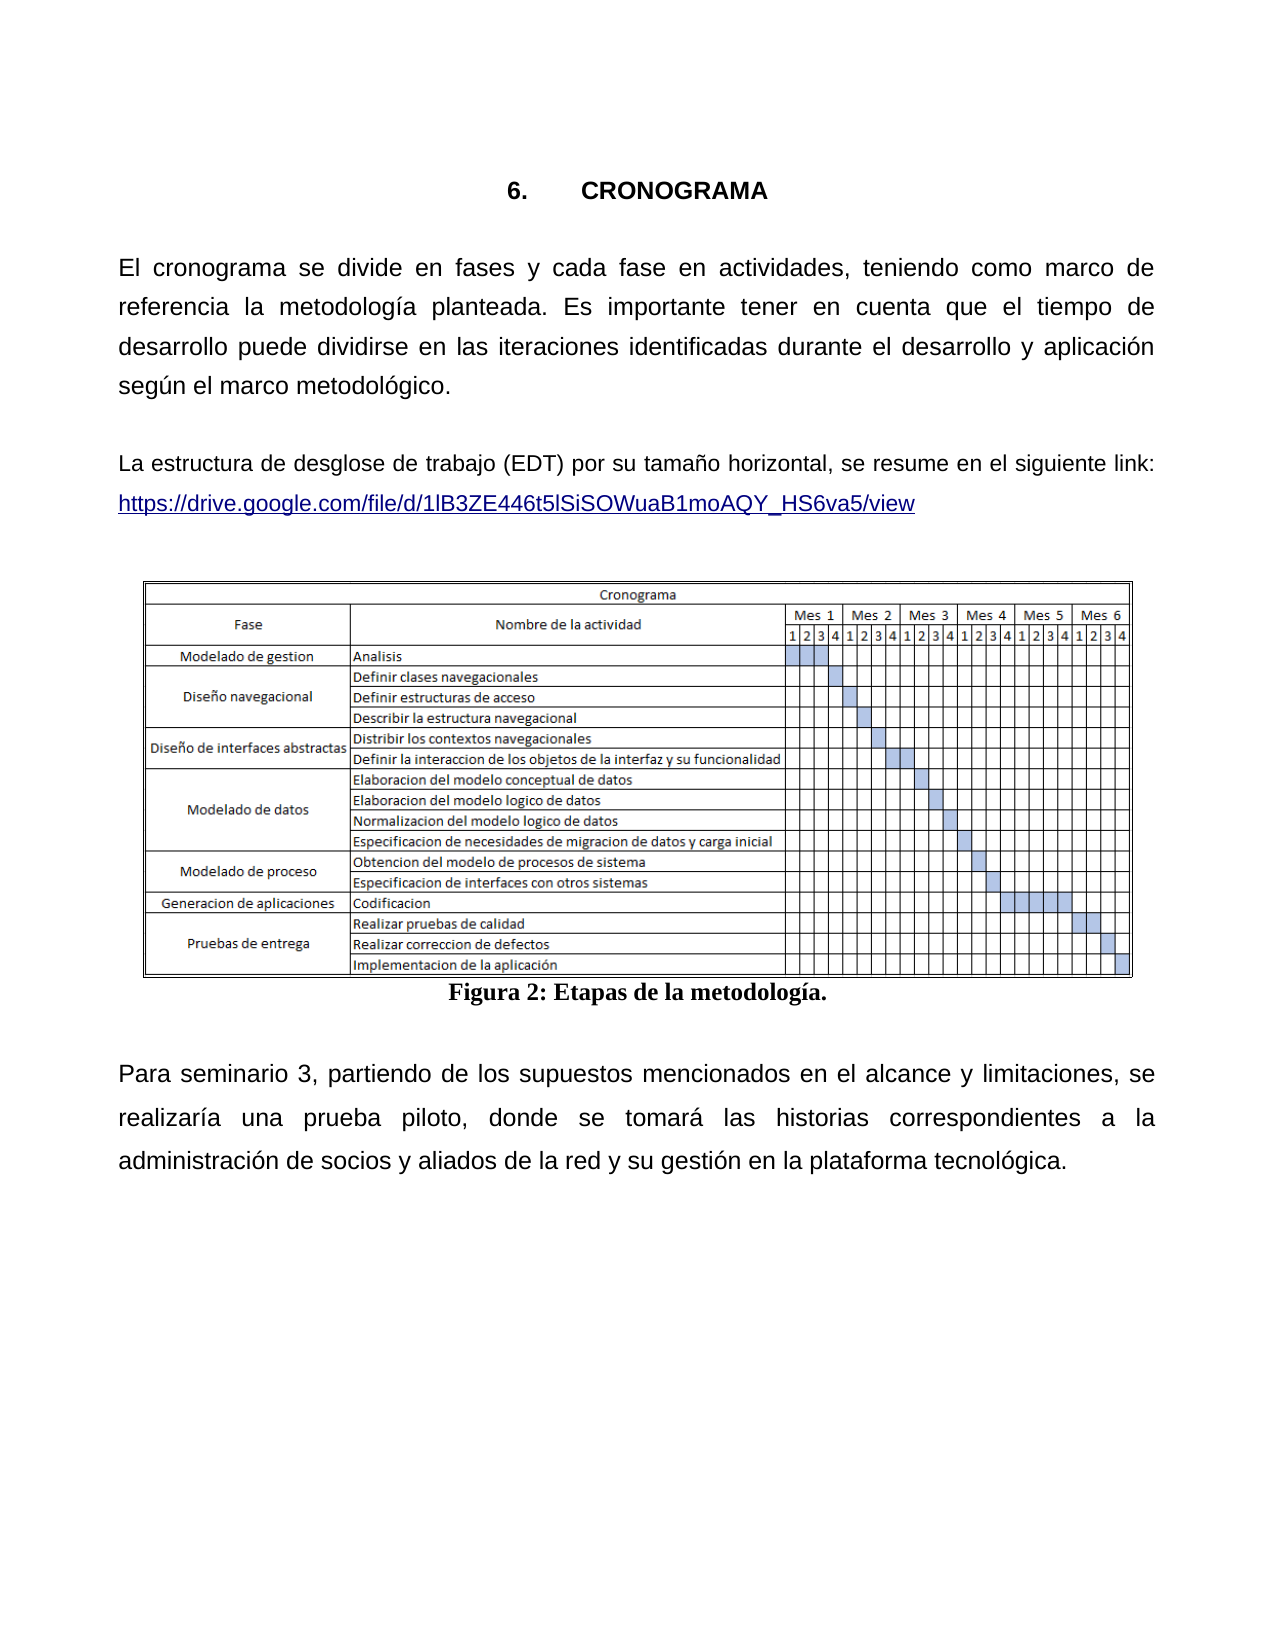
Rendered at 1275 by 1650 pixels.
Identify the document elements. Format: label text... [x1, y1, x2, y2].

picture [144, 582, 1132, 977]
text La estructura de desglose de trabajo (EDT) por su tamaño horizontal, se resume en el siguiente link: https://drive.google.com/file/d/1lB3ZE446t5lSiSOWuaB1moAQY_HS6va5/view [118, 450, 1157, 516]
text El cronograma se divide en fases y cada fase en actividades, teniendo como marco de referencia la metodología planteada. Es importante tener en cuenta que el tiempo de desarrollo puede dividirse en las iteraciones identificadas durante el desarrollo y aplicación según el marco metodológico. [118, 252, 1157, 400]
text Figura 2: Etapas de la metodología. [143, 978, 1132, 1006]
subtitle CRONOGRAMA [118, 176, 1157, 205]
text Para seminario 3, partiendo de los supuestos mencionados en el alcance y limitaciones, se realizaría una prueba piloto, donde se tomará las historias correspondientes a la administración de socios y aliados de la red y su gestión en la plataforma tecnológica. [118, 1059, 1157, 1174]
